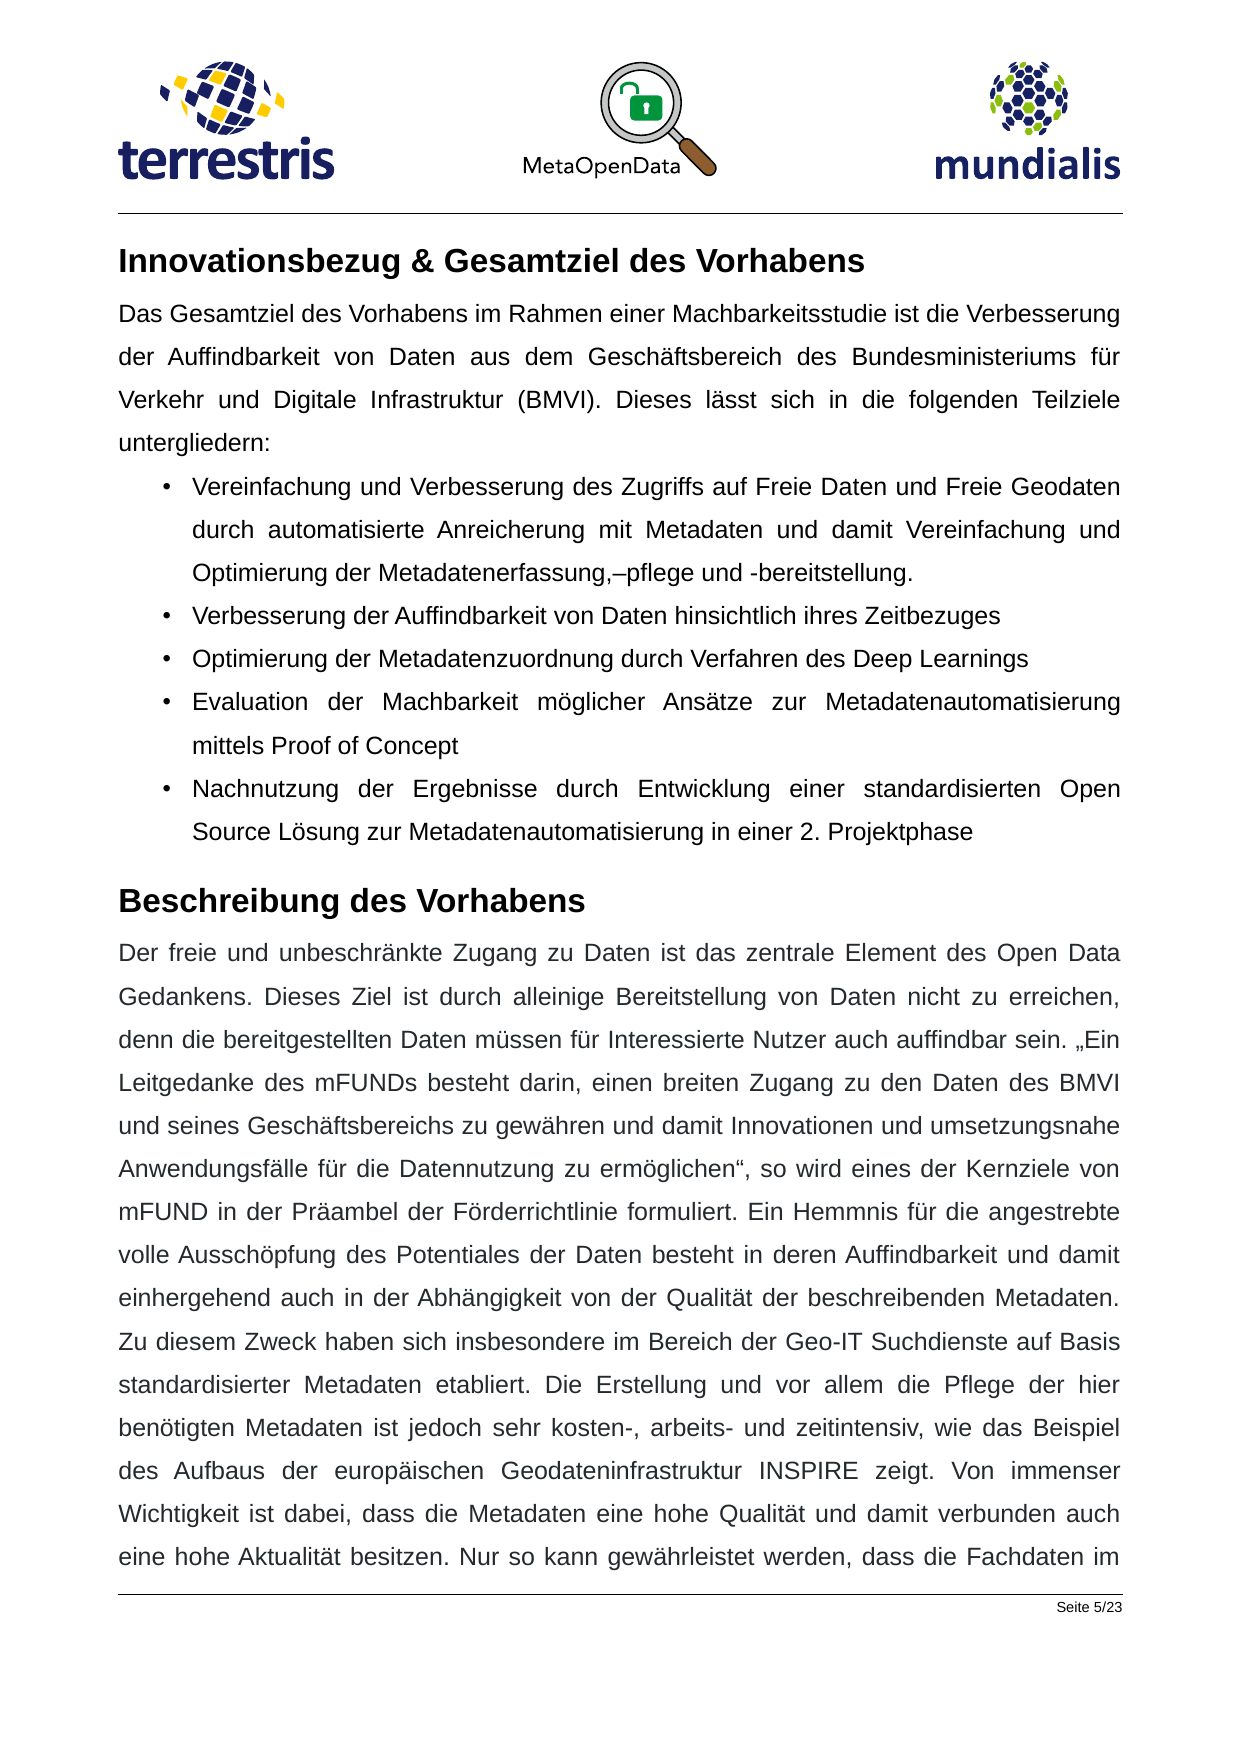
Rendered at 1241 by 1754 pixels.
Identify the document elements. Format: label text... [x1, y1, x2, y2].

text Das Gesamtziel des Vorhabens im Rahmen einer Machbarkeitsstudie ist die Verbesserung der Auffindbarkeit von Daten aus dem Geschäftsbereich des Bundesministeriums für Verkehr und Digitale Infrastruktur (BMVI). Dieses lässt sich in die folgenden Teilziele untergliedern: [118, 299, 1122, 457]
subtitle Innovationsbezug & Gesamtziel des Vorhabens [118, 241, 1122, 280]
list Optimierung der Metadatenzuordnung durch Verfahren des Deep Learnings [162, 644, 1122, 673]
list Nachnutzung der Ergebnisse durch Entwicklung einer standardisierten Open Source Lösung zur Metadatenautomatisierung in einer 2. Projektphase [162, 774, 1122, 846]
list Verbesserung der Auffindbarkeit von Daten hinsichtlich ihres Zeitbezuges [162, 601, 1122, 630]
list Evaluation der Machbarkeit möglicher Ansätze zur Metadatenautomatisierung mittels Proof of Concept [162, 687, 1122, 759]
subtitle Beschreibung des Vorhabens [118, 881, 1122, 919]
text Der freie und unbeschränkte Zugang zu Daten ist das zentrale Element des Open Data Gedankens. Dieses Ziel ist durch alleinige Bereitstellung von Daten nicht zu erreichen, denn die bereitgestellten Daten müssen für Interessierte Nutzer auch auffindbar sein. „Ein Leitgedanke des mFUNDs besteht darin, einen breiten Zugang zu den Daten des BMVI und seines Geschäftsbereichs zu gewähren und damit Innovationen und umsetzungsnahe Anwendungsfälle für die Datennutzung zu ermöglichen“, so wird eines der Kernziele von mFUND in der Präambel der Förderrichtlinie formuliert. Ein Hemmnis für die angestrebte volle Ausschöpfung des Potentiales der Daten besteht in deren Auffindbarkeit und damit einhergehend auch in der Abhängigkeit von der Qualität der beschreibenden Metadaten. Zu diesem Zweck haben sich insbesondere im Bereich der Geo-IT Suchdienste auf Basis standardisierter Metadaten etabliert. Die Erstellung und vor allem die Pflege der hier benötigten Metadaten ist jedoch sehr kosten-, arbeits- und zeitintensiv, wie das Beispiel des Aufbaus der europäischen Geodateninfrastruktur INSPIRE zeigt. Von immenser Wichtigkeit ist dabei, dass die Metadaten eine hohe Qualität und damit verbunden auch eine hohe Aktualität besitzen. Nur so kann gewährleistet werden, dass die Fachdaten im [118, 938, 1122, 1571]
list Vereinfachung und Verbesserung des Zugriffs auf Freie Daten und Freie Geodaten durch automatisierte Anreicherung mit Metadaten und damit Vereinfachung und Optimierung der Metadatenerfassung,–pflege und -bereitstellung. [162, 471, 1122, 587]
